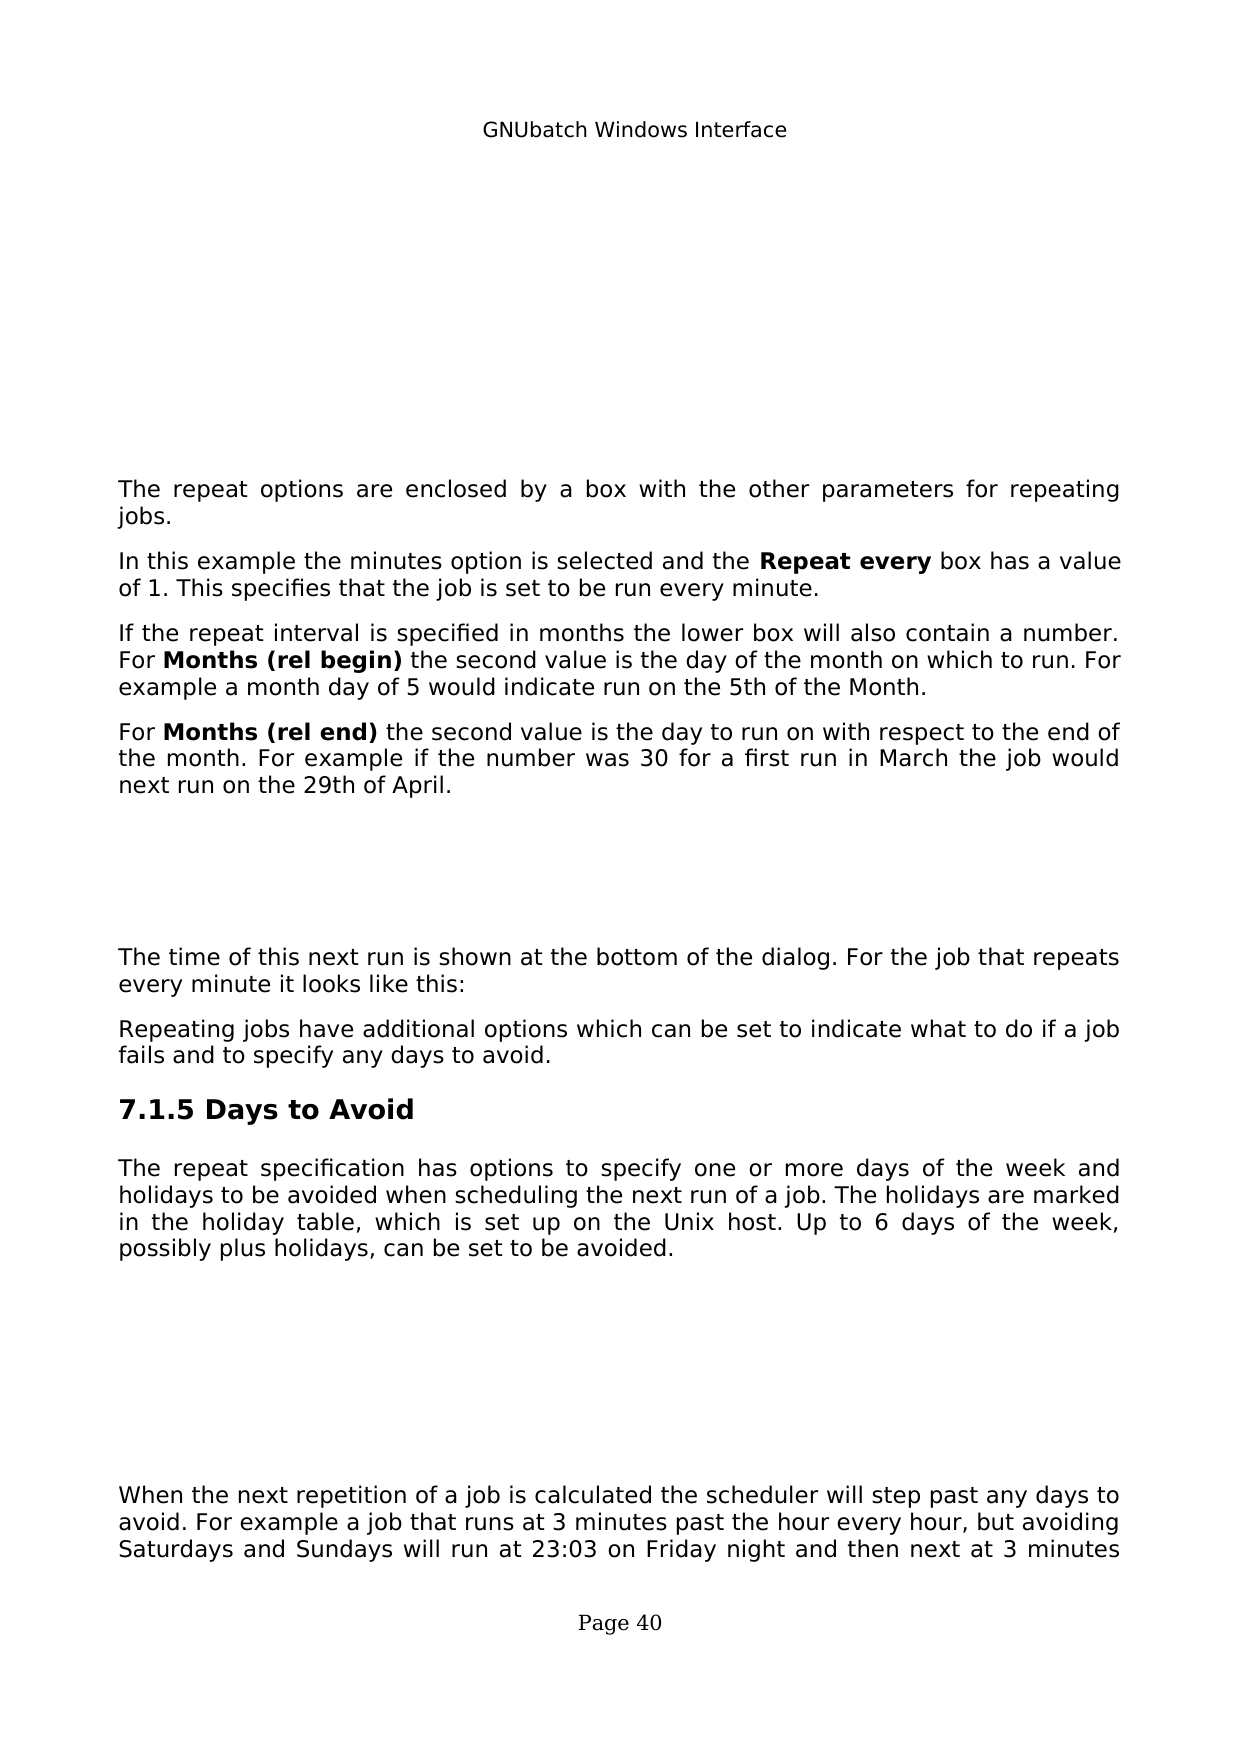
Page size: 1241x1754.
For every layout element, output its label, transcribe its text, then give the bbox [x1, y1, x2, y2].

text If the repeat interval is specified in months the lower box will also contain a number. For Months (rel begin) the second value is the day of the month on which to run. For example a month day of 5 would indicate run on the 5th of the Month. [118, 620, 1122, 701]
text Repeating jobs have additional options which can be set to indicate what to do if a job fails and to specify any days to avoid. [118, 1016, 1122, 1069]
text The repeat options are enclosed by a box with the other parameters for repeating jobs. [118, 172, 1122, 530]
text For Months (rel end) the second value is the day to run on with respect to the end of the month. For example if the number was 30 for a first run in March the job would next run on the 29th of April. [118, 719, 1122, 799]
text The time of this next run is shown at the bottom of the dialog. For the job that repeats every minute it looks like this: [118, 944, 1122, 998]
text In this example the minutes option is selected and the Repeat every box has a value of 1. This specifies that the job is set to be run every minute. [118, 548, 1122, 602]
subtitle Days to Avoid [118, 1094, 1122, 1126]
text The repeat specification has options to specify one or more days of the week and holidays to be avoided when scheduling the next run of a job. The holidays are marked in the holiday table, which is set up on the Unix host. Up to 6 days of the week, possibly plus holidays, can be set to be avoided. [118, 1155, 1122, 1262]
text When the next repetition of a job is calculated the scheduler will step past any days to avoid. For example a job that runs at 3 minutes past the hour every hour, but avoiding Saturdays and Sundays will run at 23:03 on Friday night and then next at 3 minutes [118, 1482, 1122, 1562]
